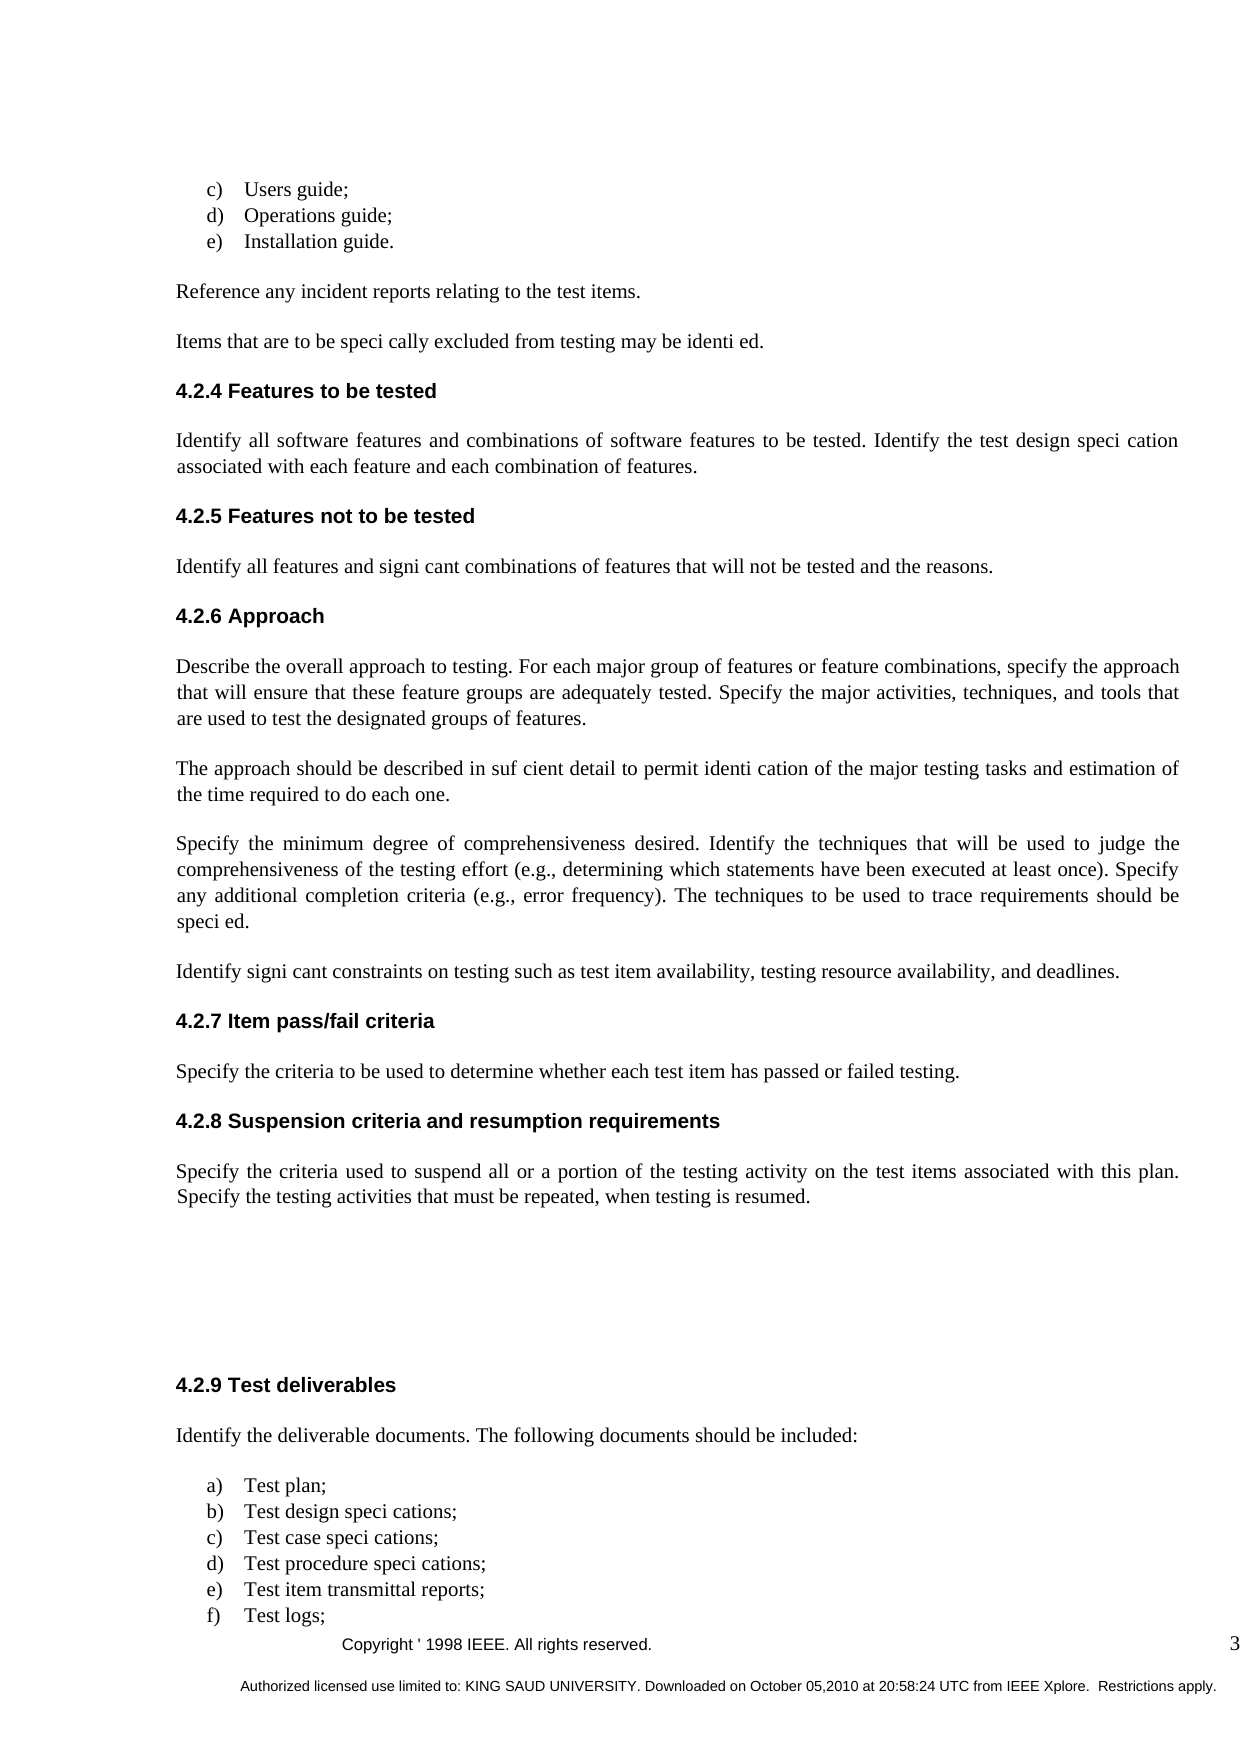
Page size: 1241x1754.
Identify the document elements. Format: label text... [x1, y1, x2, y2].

text Identify the deliverable documents. The following documents should be included: [176, 1423, 1022, 1447]
subtitle 4.2.8 Suspension criteria and resumption requirements [176, 1108, 1181, 1132]
list Users guide; [206, 177, 1022, 201]
list Test logs; [206, 1603, 1022, 1627]
list Test item transmittal reports; [206, 1577, 1022, 1601]
text Items that are to be speci cally excluded from testing may be identi ed. [176, 329, 1022, 353]
text 4.2.7 Item pass/fail criteria [176, 1009, 1181, 1033]
list Test design speci cations; [206, 1499, 1022, 1523]
text Identify all features and signi cant combinations of features that will not be tested and the reasons. [176, 554, 1181, 578]
text The approach should be described in suf cient detail to permit identi cation of the major testing tasks and estimation of the time required to do each one. [176, 756, 1181, 806]
list Test procedure speci cations; [206, 1551, 1022, 1575]
list Operations guide; [206, 203, 1022, 227]
text Describe the overall approach to testing. For each major group of features or feature combinations, specify the approach that will ensure that these feature groups are adequately tested. Specify the major activities, techniques, and tools that are used to test the designated groups of features. [176, 654, 1181, 730]
text Reference any incident reports relating to the test items. [176, 279, 1022, 303]
text Specify the criteria to be used to determine whether each test item has passed or failed testing. [176, 1059, 1181, 1083]
subtitle 4.2.6 Approach [176, 604, 1181, 628]
subtitle 4.2.9 Test deliverables [176, 1373, 1181, 1397]
list Installation guide. [206, 229, 1022, 253]
list Test case speci cations; [206, 1525, 1022, 1549]
text Specify the minimum degree of comprehensiveness desired. Identify the techniques that will be used to judge the comprehensiveness of the testing effort (e.g., determining which statements have been executed at least once). Specify any additional completion criteria (e.g., error frequency). The techniques to be used to trace requirements should be speci ed. [176, 831, 1181, 933]
text 4.2.5 Features not to be tested [176, 504, 1181, 528]
list Test plan; [206, 1473, 1022, 1497]
subtitle 4.2.4 Features to be tested [176, 378, 1181, 402]
text Identify signi cant constraints on testing such as test item availability, testing resource availability, and deadlines. [176, 959, 1181, 983]
text Specify the criteria used to suspend all or a portion of the testing activity on the test items associated with this plan. Specify the testing activities that must be repeated, when testing is resumed. [176, 1158, 1181, 1208]
text Identify all software features and combinations of software features to be tested. Identify the test design speci cation associated with each feature and each combination of features. [176, 428, 1181, 478]
